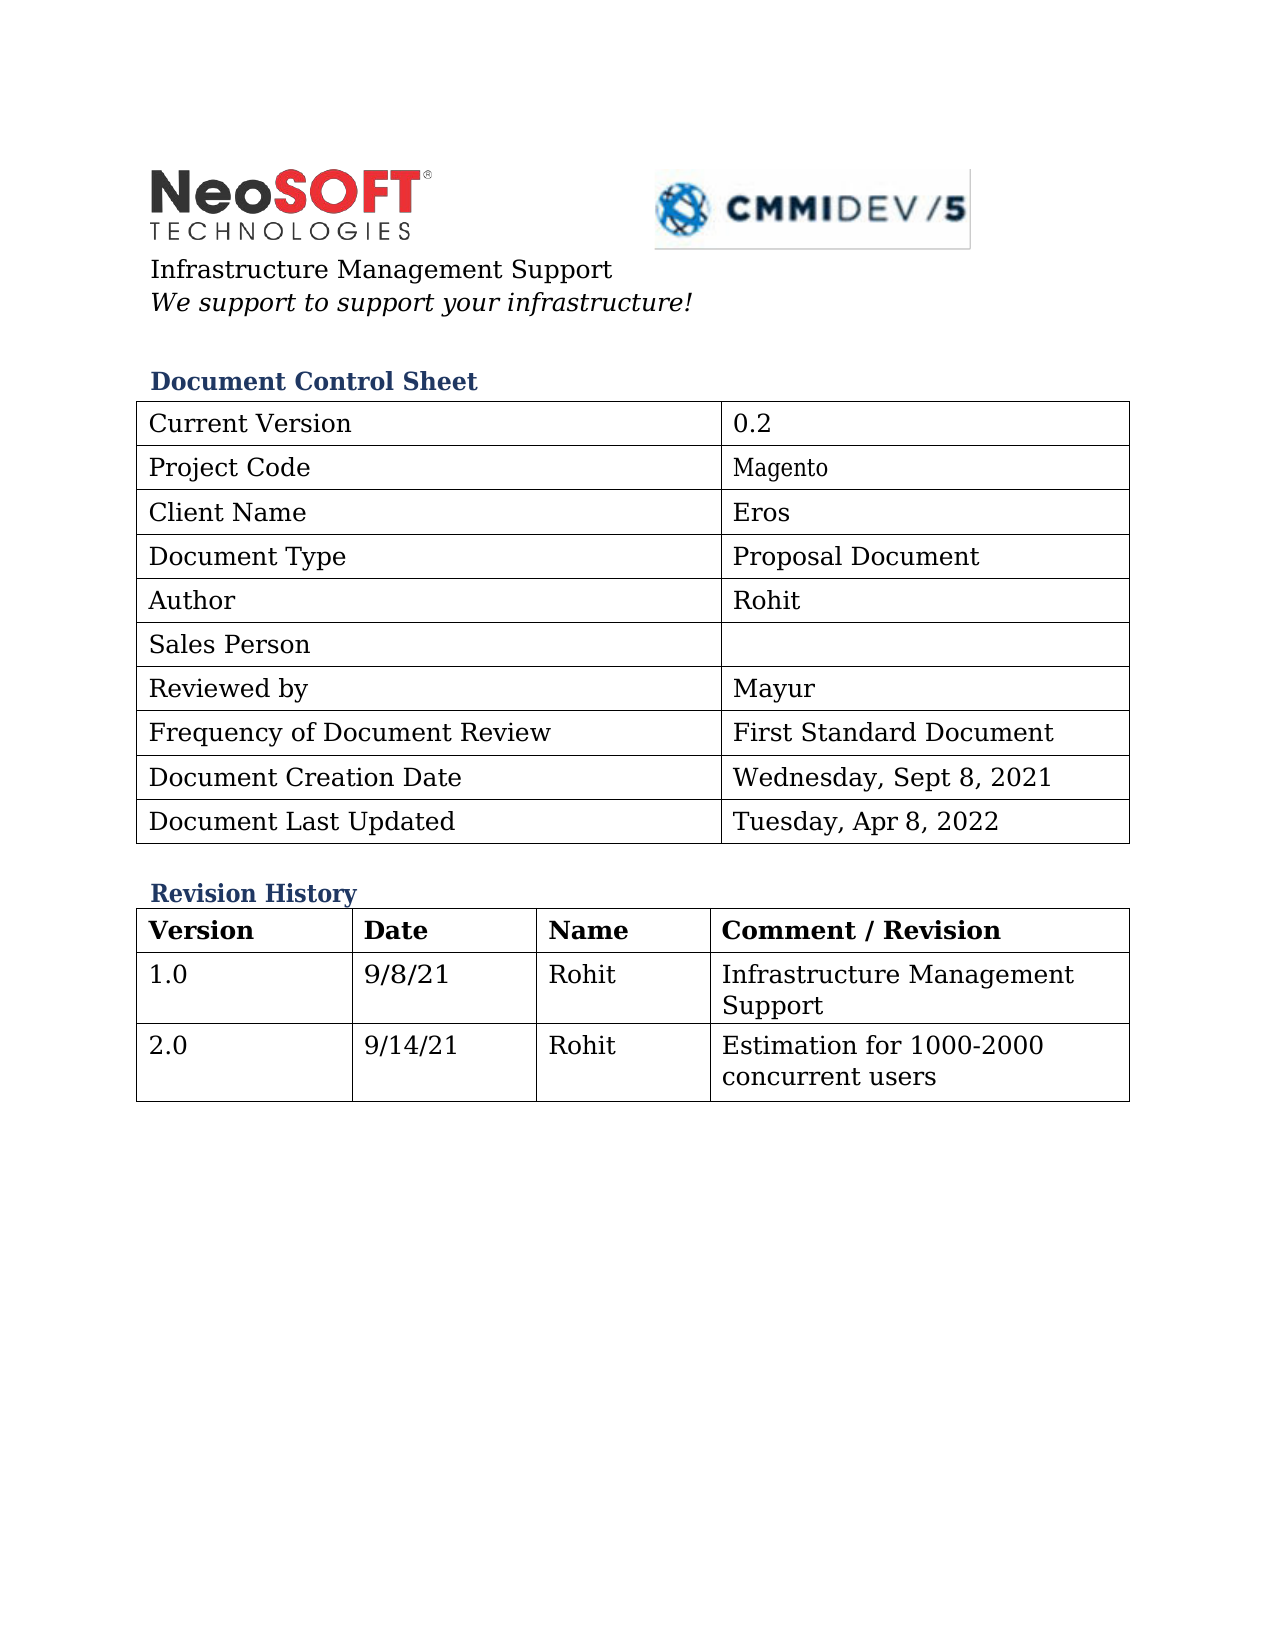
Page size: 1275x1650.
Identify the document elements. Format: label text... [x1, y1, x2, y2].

table_cell Frequency of Document Review [137, 711, 721, 754]
table_header Current Version [137, 402, 721, 445]
table_cell Infrastructure Management Support [711, 953, 1129, 1023]
table_cell Proposal Document [722, 535, 1129, 578]
table_cell Magento [722, 446, 1129, 489]
table_cell Client Name [137, 490, 721, 534]
table_cell Rohit [537, 953, 710, 1023]
table_cell First Standard Document [722, 711, 1129, 754]
table_cell Eros [722, 490, 1129, 534]
table_cell Sales Person [137, 623, 721, 666]
picture [150, 169, 432, 240]
table_cell 1.0 [137, 953, 352, 1023]
table_cell Estimation for 1000-2000 concurrent users [711, 1024, 1129, 1101]
subtitle Document Control Sheet [150, 367, 1142, 397]
table_header Name [537, 909, 710, 952]
table_cell Reviewed by [137, 667, 721, 710]
table_cell 9/14/21 [353, 1024, 536, 1101]
table_cell Rohit [537, 1024, 710, 1101]
text We support to support your infrastructure! [150, 289, 1142, 318]
table_cell 2.0 [137, 1024, 352, 1101]
table_cell Author [137, 579, 721, 622]
table_header Date [353, 909, 536, 952]
text Infrastructure Management Support [150, 255, 1142, 284]
table_cell Mayur [722, 667, 1129, 710]
table_cell Document Type [137, 535, 721, 578]
table_header Version [137, 909, 352, 952]
table_cell Rohit [722, 579, 1129, 622]
table_cell Tuesday, Apr 8, 2022 [722, 800, 1129, 843]
picture [654, 169, 972, 251]
table_cell Document Last Updated [137, 800, 721, 843]
table_header Comment / Revision [711, 909, 1129, 952]
text Revision History [150, 878, 1142, 908]
table_header 0.2 [722, 402, 1129, 445]
table_cell Document Creation Date [137, 756, 721, 799]
table_cell [722, 623, 1129, 666]
table_cell 9/8/21 [353, 953, 536, 1023]
table_cell Wednesday, Sept 8, 2021 [722, 756, 1129, 799]
table_cell Project Code [137, 446, 721, 489]
